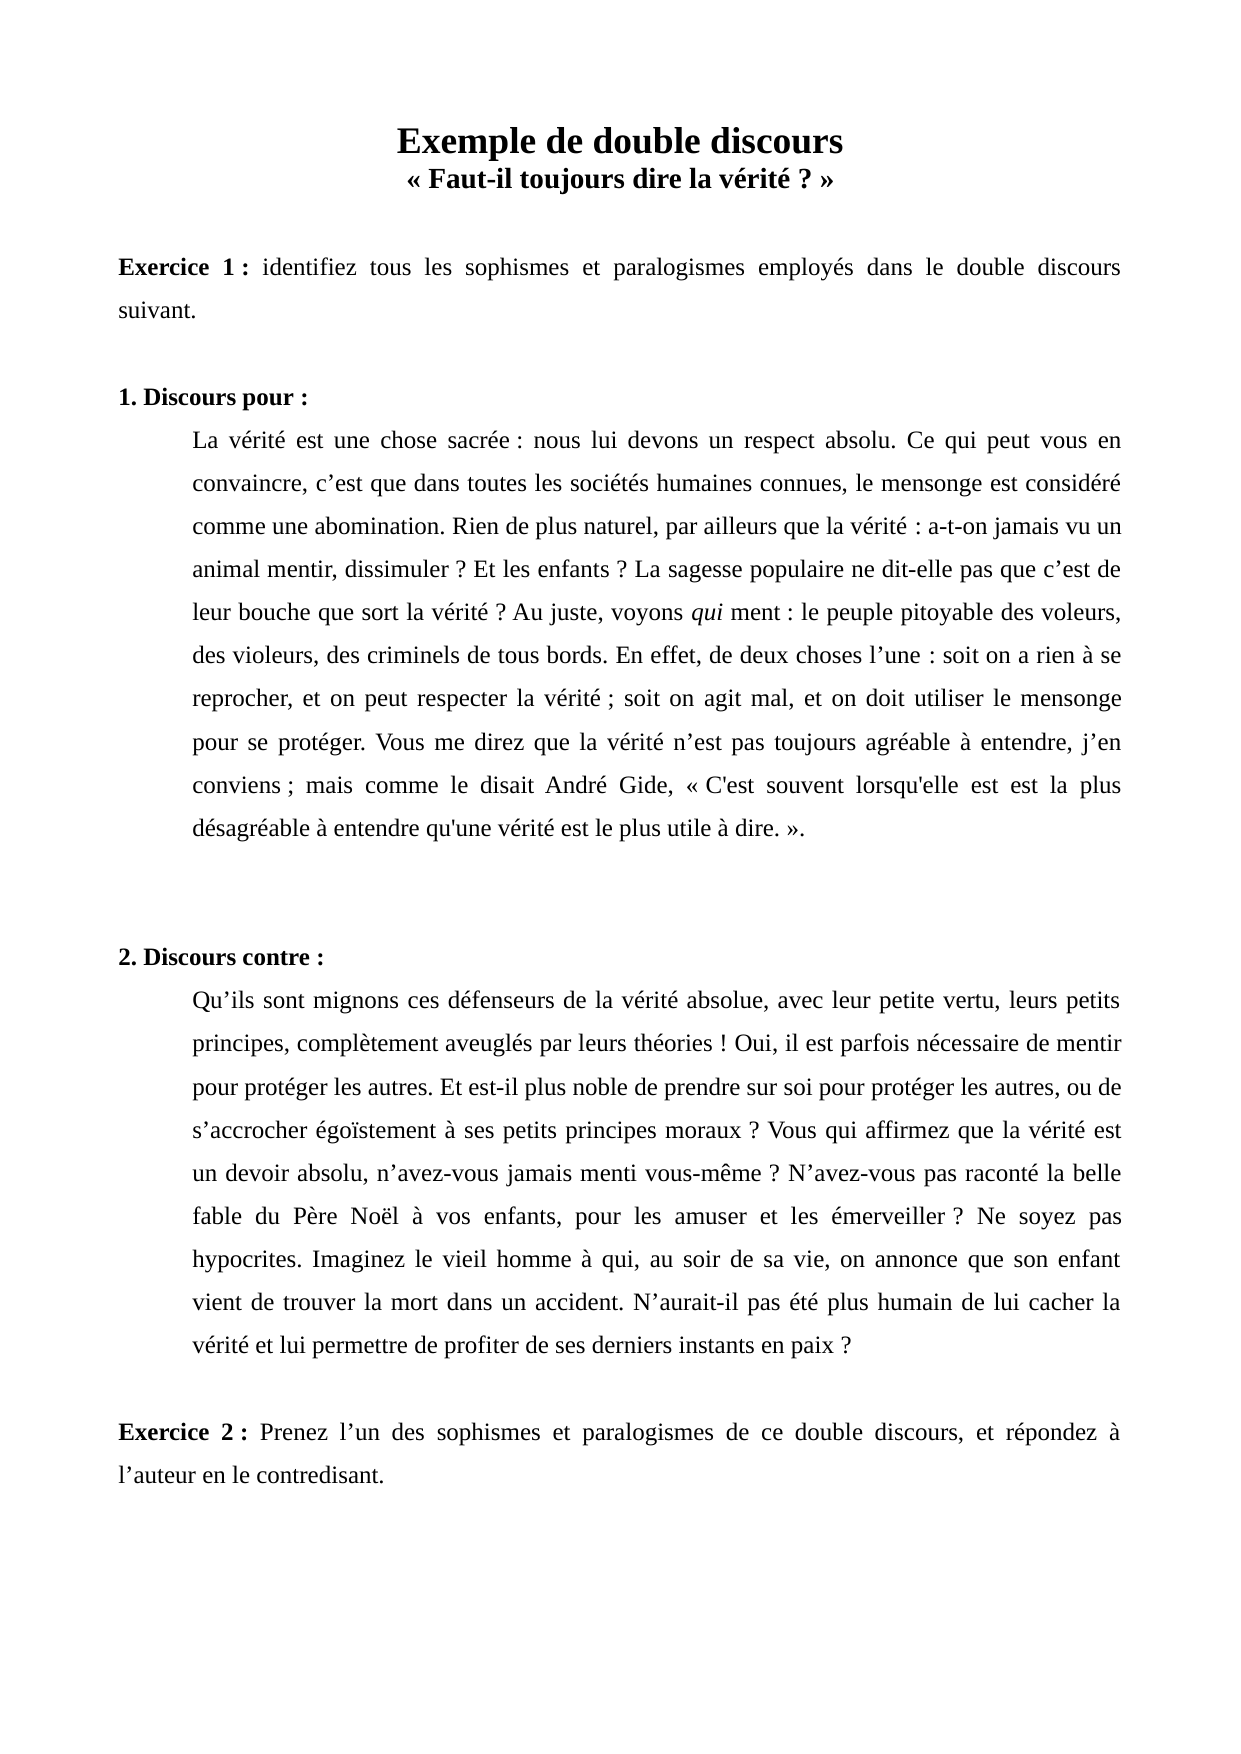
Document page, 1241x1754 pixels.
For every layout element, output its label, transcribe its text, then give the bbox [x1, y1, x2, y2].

text Exercice 1 : identifiez tous les sophismes et paralogismes employés dans le double discours suivant. [118, 252, 1122, 324]
text 2. Discours contre : [118, 942, 1122, 971]
text Qu’ils sont mignons ces défenseurs de la vérité absolue, avec leur petite vertu, leurs petits principes, complètement aveuglés par leurs théories ! Oui, il est parfois nécessaire de mentir pour protéger les autres. Et est-il plus noble de prendre sur soi pour protéger les autres, ou de s’accrocher égoïstement à ses petits principes moraux ? Vous qui affirmez que la vérité est un devoir absolu, n’avez-vous jamais menti vous-même ? N’avez-vous pas raconté la belle fable du Père Noël à vos enfants, pour les amuser et les émerveiller ? Ne soyez pas hypocrites. Imaginez le vieil homme à qui, au soir de sa vie, on annonce que son enfant vient de trouver la mort dans un accident. N’aurait-il pas été plus humain de lui cacher la vérité et lui permettre de profiter de ses derniers instants en paix ? [192, 985, 1122, 1359]
text 1. Discours pour : [118, 382, 1122, 410]
text La vérité est une chose sacrée : nous lui devons un respect absolu. Ce qui peut vous en convaincre, c’est que dans toutes les sociétés humaines connues, le mensonge est considéré comme une abomination. Rien de plus naturel, par ailleurs que la vérité : a-t-on jamais vu un animal mentir, dissimuler ? Et les enfants ? La sagesse populaire ne dit-elle pas que c’est de leur bouche que sort la vérité ? Au juste, voyons qui ment : le peuple pitoyable des voleurs, des violeurs, des criminels de tous bords. En effet, de deux choses l’une : soit on a rien à se reprocher, et on peut respecter la vérité ; soit on agit mal, et on doit utiliser le mensonge pour se protéger. Vous me direz que la vérité n’est pas toujours agréable à entendre, j’en conviens ; mais comme le disait André Gide, « C'est souvent lorsqu'elle est est la plus désagréable à entendre qu'une vérité est le plus utile à dire. ». [192, 425, 1122, 842]
text Exercice 2 : Prenez l’un des sophismes et paralogismes de ce double discours, et répondez à l’auteur en le contredisant. [118, 1417, 1122, 1488]
text Exemple de double discours [118, 118, 1122, 161]
text « Faut-il toujours dire la vérité ? » [118, 161, 1122, 195]
